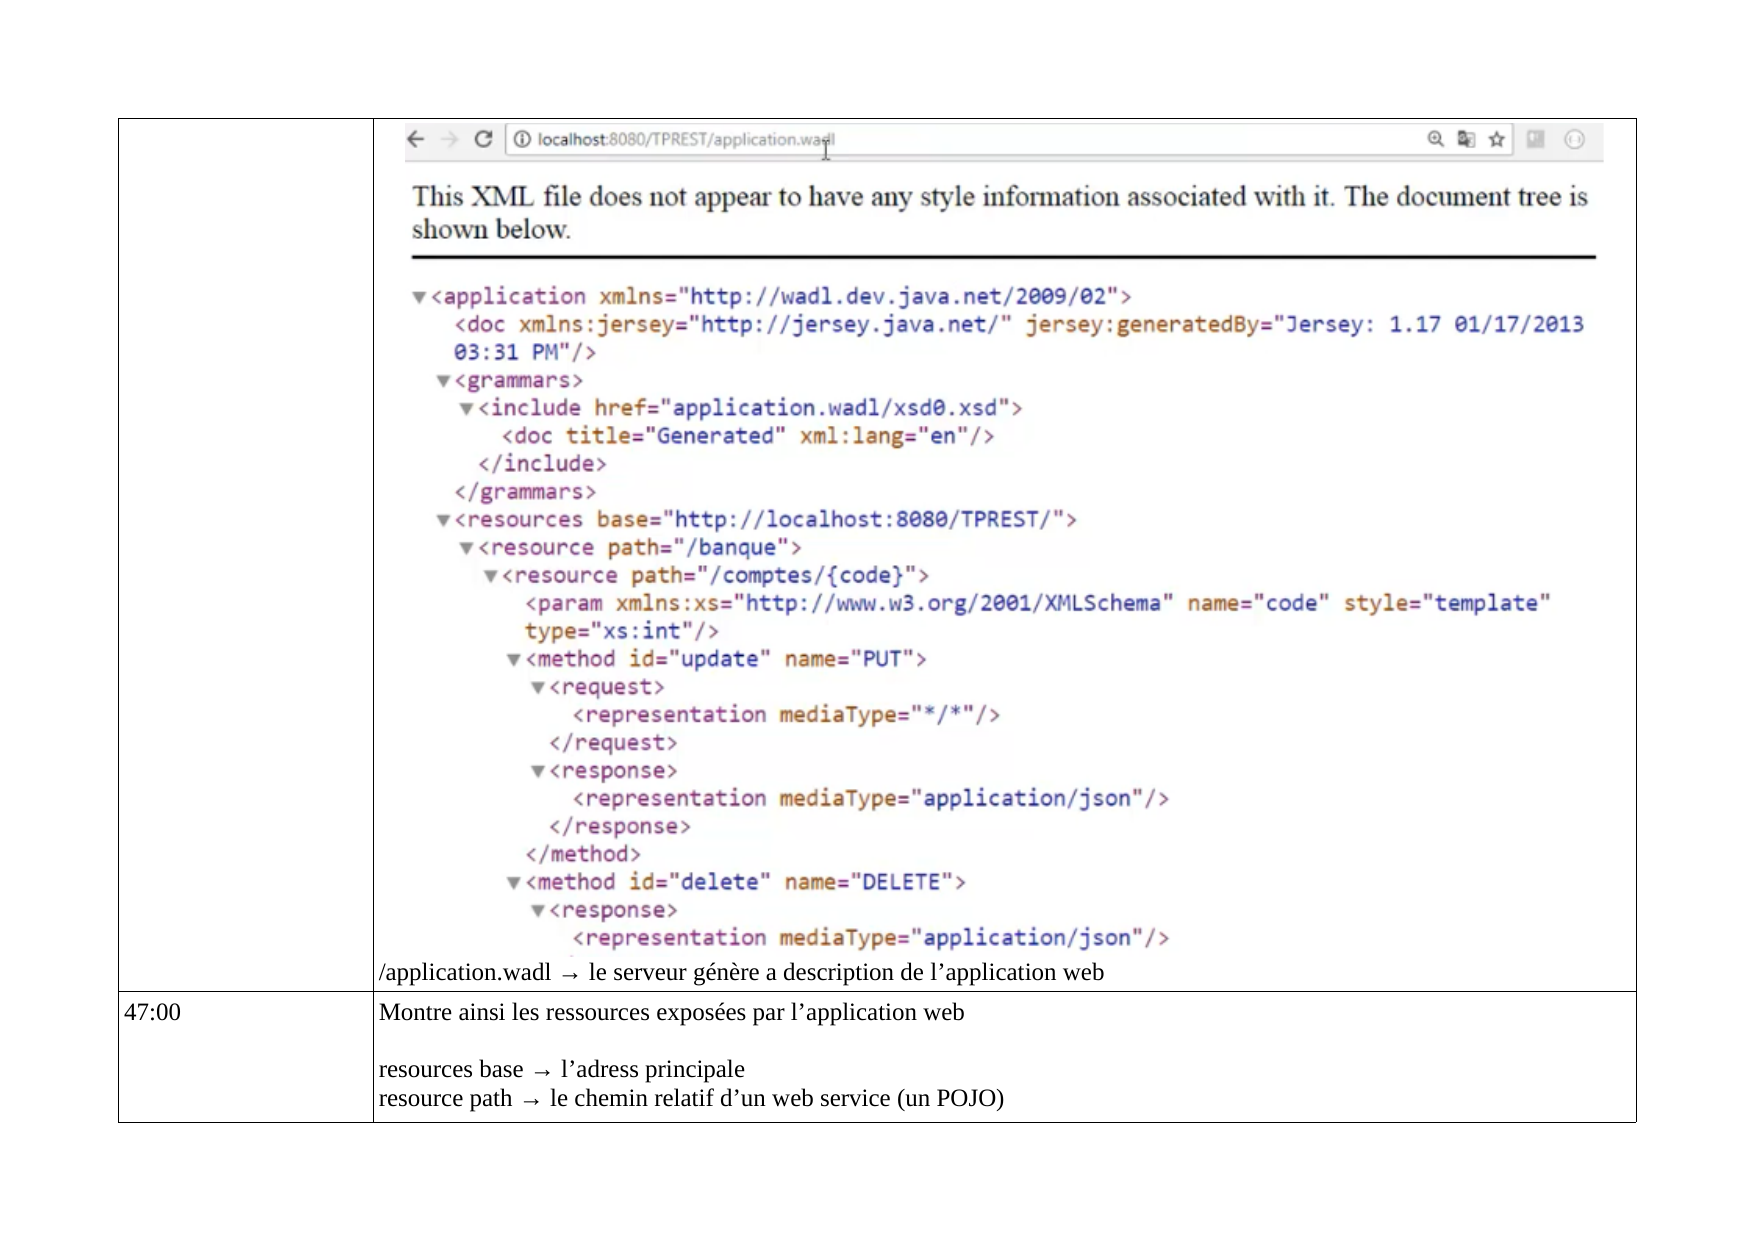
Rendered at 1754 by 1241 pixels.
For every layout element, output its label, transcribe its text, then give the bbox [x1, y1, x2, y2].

table_cell Montre ainsi les ressources exposées par l’application web resources base → l’adress principale resource path → le chemin relatif d’un web service (un POJO) [374, 992, 1636, 1122]
table_cell /application.wadl → le serveur génère a description de l’application web [374, 119, 1636, 991]
picture [405, 123, 1604, 957]
table_cell 47:00 [119, 992, 373, 1122]
table_cell [119, 119, 373, 991]
